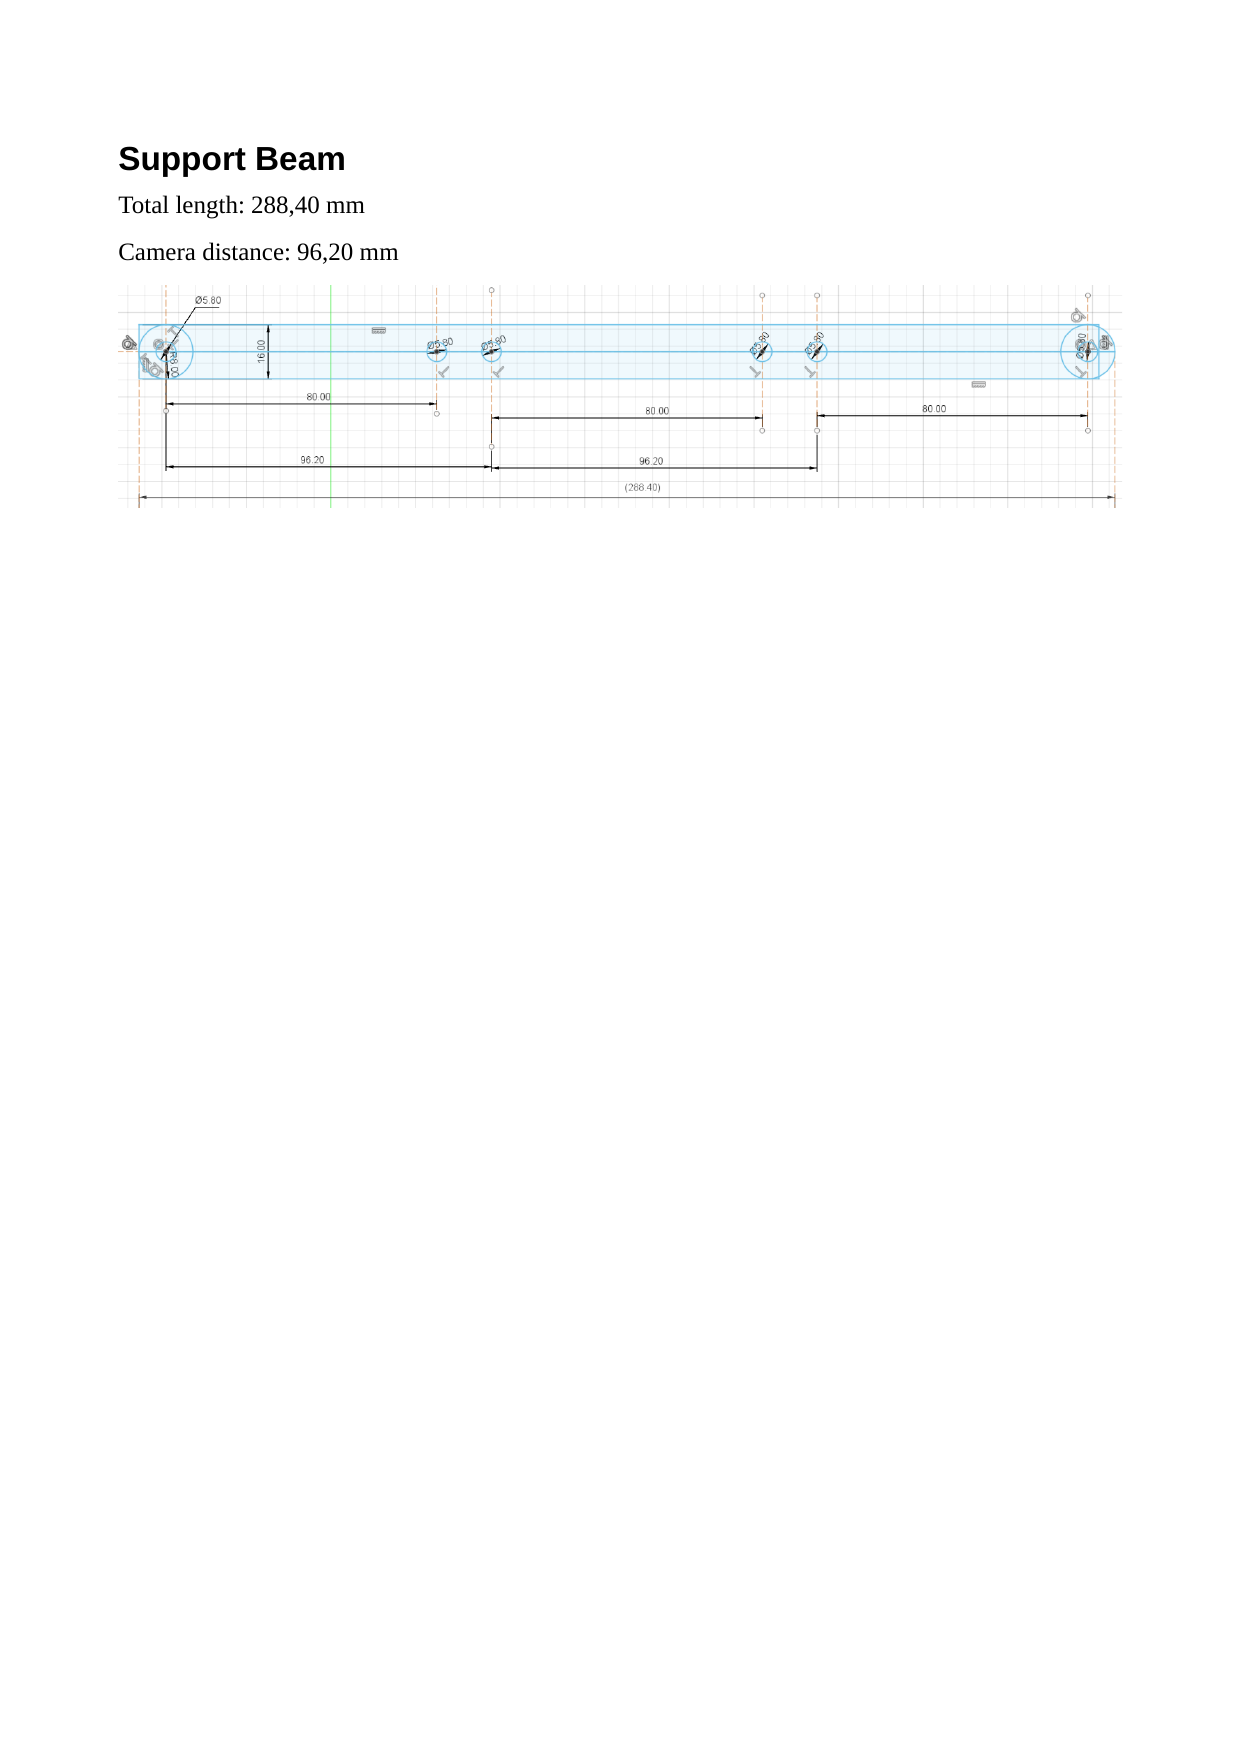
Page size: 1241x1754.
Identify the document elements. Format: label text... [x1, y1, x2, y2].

subtitle Support Beam [118, 139, 1122, 177]
text Camera distance: 96,20 mm [118, 237, 1122, 266]
text Total length: 288,40 mm [118, 190, 1122, 219]
picture [118, 285, 1123, 508]
